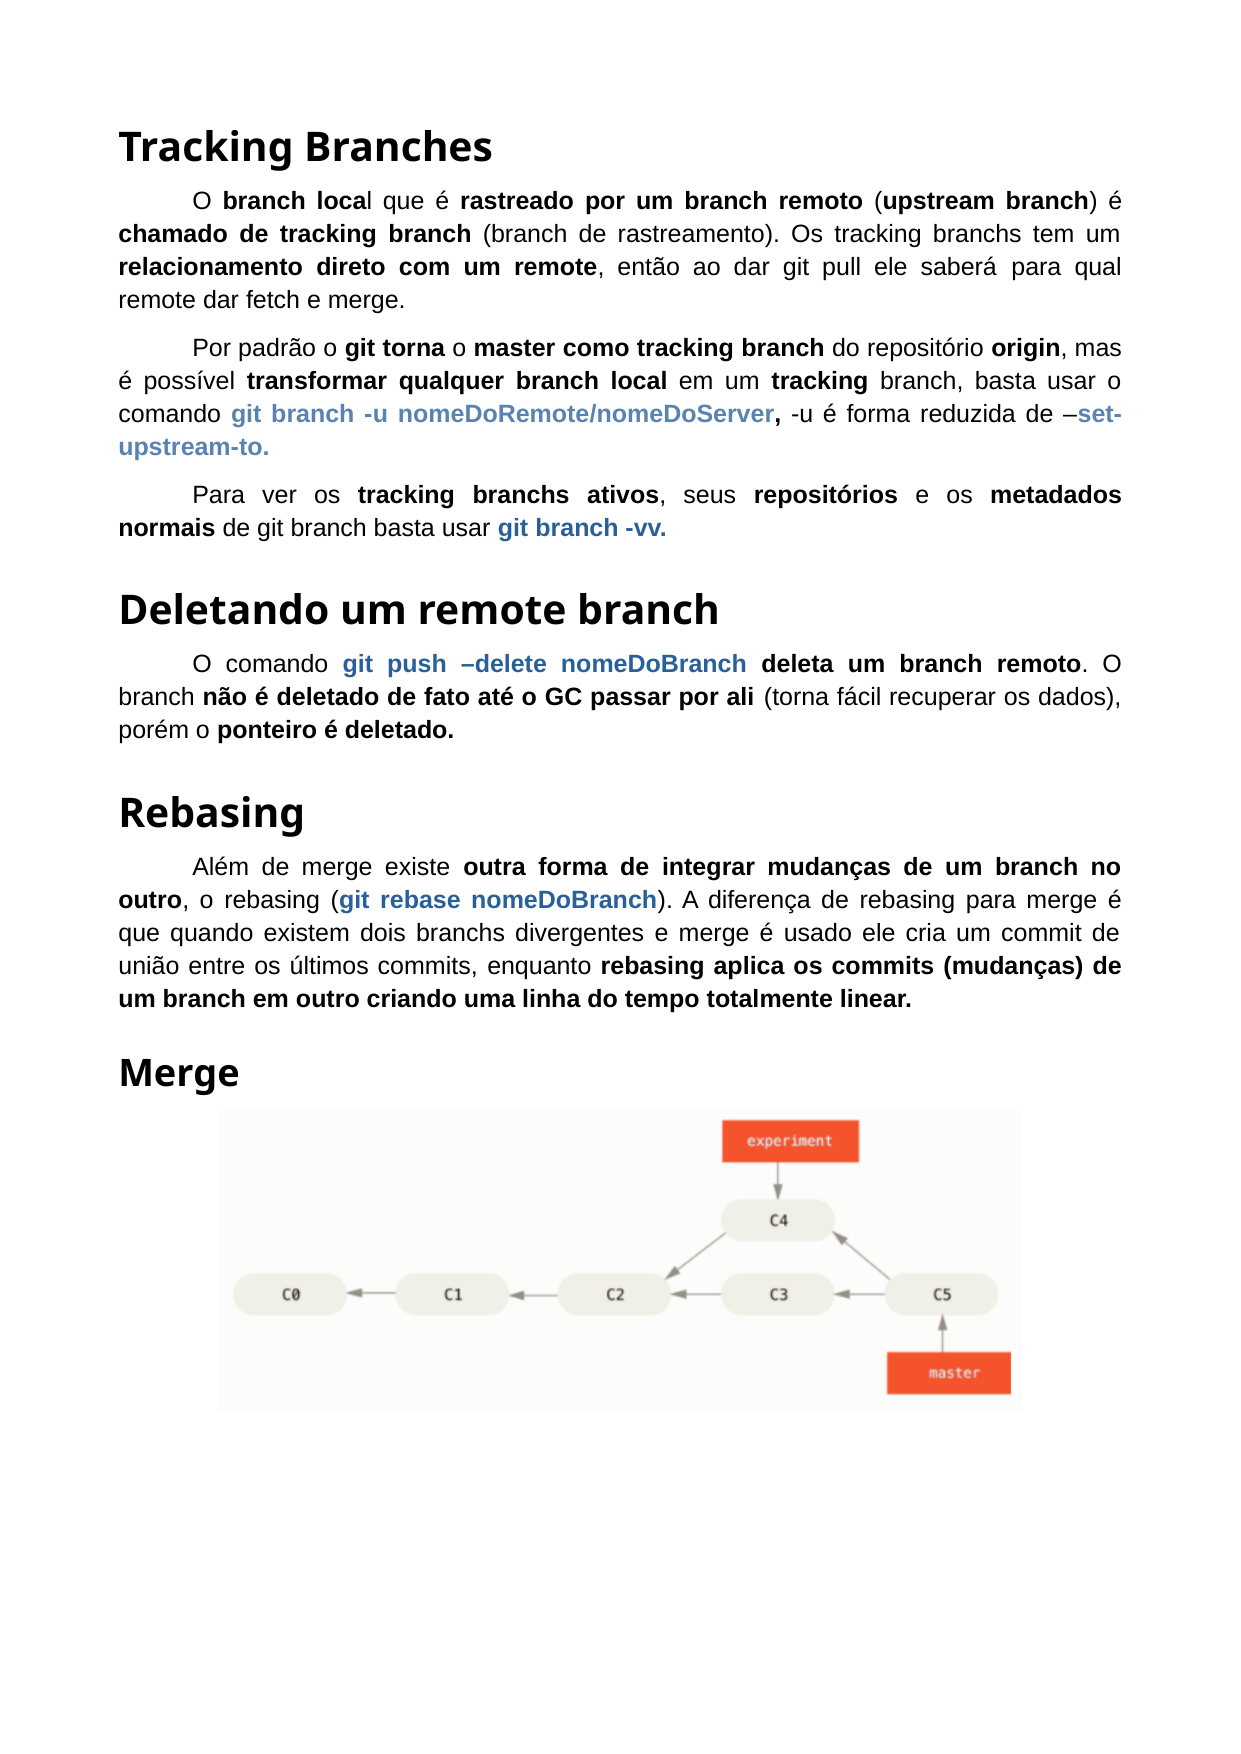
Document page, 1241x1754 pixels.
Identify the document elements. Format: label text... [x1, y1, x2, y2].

text Para ver os tracking branchs ativos, seus repositórios e os metadados normais de git branch basta usar git branch -vv. [118, 479, 1122, 541]
text O branch local que é rastreado por um branch remoto (upstream branch) é chamado de tracking branch (branch de rastreamento). Os tracking branchs tem um relacionamento direto com um remote, então ao dar git pull ele saberá para qual remote dar fetch e merge. [118, 186, 1122, 314]
subtitle Rebasing [118, 784, 1122, 839]
picture [218, 1110, 1022, 1412]
text O comando git push –delete nomeDoBranch deleta um branch remoto. O branch não é deletado de fato até o GC passar por ali (torna fácil recuperar os dados), porém o ponteiro é deletado. [118, 649, 1122, 744]
subtitle Merge [118, 1046, 1122, 1098]
subtitle Tracking Branches [118, 118, 1122, 174]
text Além de merge existe outra forma de integrar mudanças de um branch no outro, o rebasing (git rebase nomeDoBranch). A diferença de rebasing para merge é que quando existem dois branchs divergentes e merge é usado ele cria um commit de união entre os últimos commits, enquanto rebasing aplica os commits (mudanças) de um branch em outro criando uma linha do tempo totalmente linear. [118, 852, 1122, 1013]
text Por padrão o git torna o master como tracking branch do repositório origin, mas é possível transformar qualquer branch local em um tracking branch, basta usar o comando git branch -u nomeDoRemote/nomeDoServer, -u é forma reduzida de –set-upstream-to. [118, 333, 1122, 461]
subtitle Deletando um remote branch [118, 581, 1122, 637]
